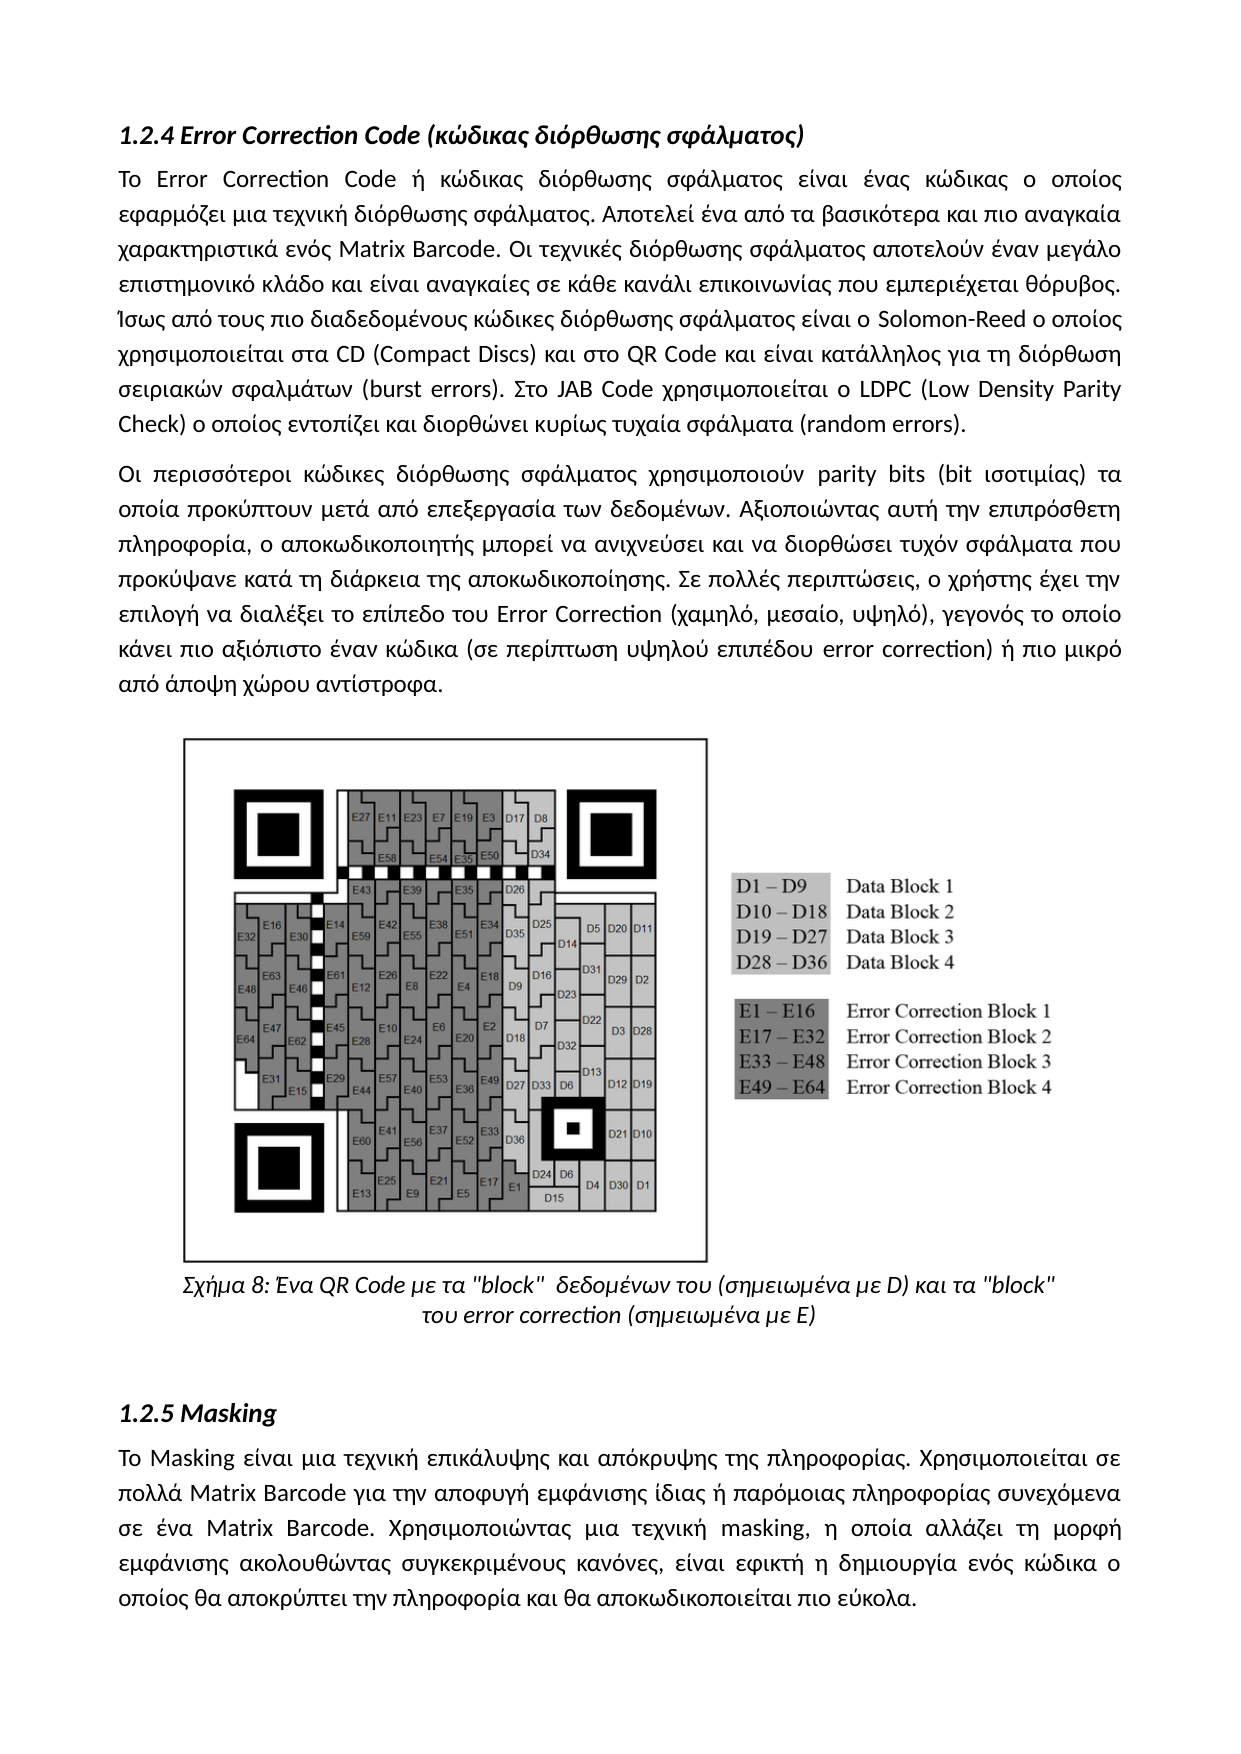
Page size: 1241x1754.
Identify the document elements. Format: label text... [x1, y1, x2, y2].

subtitle 1.2.4 Error Correction Code (κώδικας διόρθωσης σφάλματος) [118, 118, 1122, 151]
picture [177, 730, 1063, 1269]
text Οι περισσότεροι κώδικες διόρθωσης σφάλματος χρησιμοποιούν parity bits (bit ισοτιμίας) τα οποία προκύπτουν μετά από επεξεργασία των δεδομένων. Αξιοποιώντας αυτή την επιπρόσθετη πληροφορία, ο αποκωδικοποιητής μπορεί να ανιχνεύσει και να διορθώσει τυχόν σφάλματα που προκύψανε κατά τη διάρκεια της αποκωδικοποίησης. Σε πολλές περιπτώσεις, ο χρήστης έχει την επιλογή να διαλέξει το επίπεδο του Error Correction (χαμηλό, μεσαίο, υψηλό), γεγονός το οποίο κάνει πιο αξιόπιστο έναν κώδικα (σε περίπτωση υψηλού επιπέδου error correction) ή πιο μικρό από άποψη χώρου αντίστροφα. [118, 458, 1122, 699]
text Το Error Correction Code ή κώδικας διόρθωσης σφάλματος είναι ένας κώδικας ο οποίος εφαρμόζει μια τεχνική διόρθωσης σφάλματος. Αποτελεί ένα από τα βασικότερα και πιο αναγκαία χαρακτηριστικά ενός Matrix Barcode. Οι τεχνικές διόρθωσης σφάλματος αποτελούν έναν μεγάλο επιστημονικό κλάδο και είναι αναγκαίες σε κάθε κανάλι επικοινωνίας που εμπεριέχεται θόρυβος. Ίσως από τους πιο διαδεδομένους κώδικες διόρθωσης σφάλματος είναι ο Solomon-Reed ο οποίος χρησιμοποιείται στα CD (Compact Discs) και στο QR Code και είναι κατάλληλος για τη διόρθωση σειριακών σφαλμάτων (burst errors). Στο JAB Code χρησιμοποιείται ο LDPC (Low Density Parity Check) ο οποίος εντοπίζει και διορθώνει κυρίως τυχαία σφάλματα (random errors). [118, 164, 1122, 439]
text Το Masking είναι μια τεχνική επικάλυψης και απόκρυψης της πληροφορίας. Χρησιμοποιείται σε πολλά Matrix Barcode για την αποφυγή εμφάνισης ίδιας ή παρόμοιας πληροφορίας συνεχόμενα σε ένα Matrix Barcode. Χρησιμοποιώντας μια τεχνική masking, η οποία αλλάζει τη μορφή εμφάνισης ακολουθώντας συγκεκριμένους κανόνες, είναι εφικτή η δημιουργία ενός κώδικα ο οποίος θα αποκρύπτει την πληροφορία και θα αποκωδικοποιείται πιο εύκολα. [118, 1442, 1122, 1612]
text Σχήμα 8: Ένα QR Code με τα "block" δεδομένων του (σημειωμένα με D) και τα "block" του error correction (σημειωμένα με E) [177, 1269, 1063, 1330]
subtitle 1.2.5 Masking [118, 1396, 1122, 1429]
